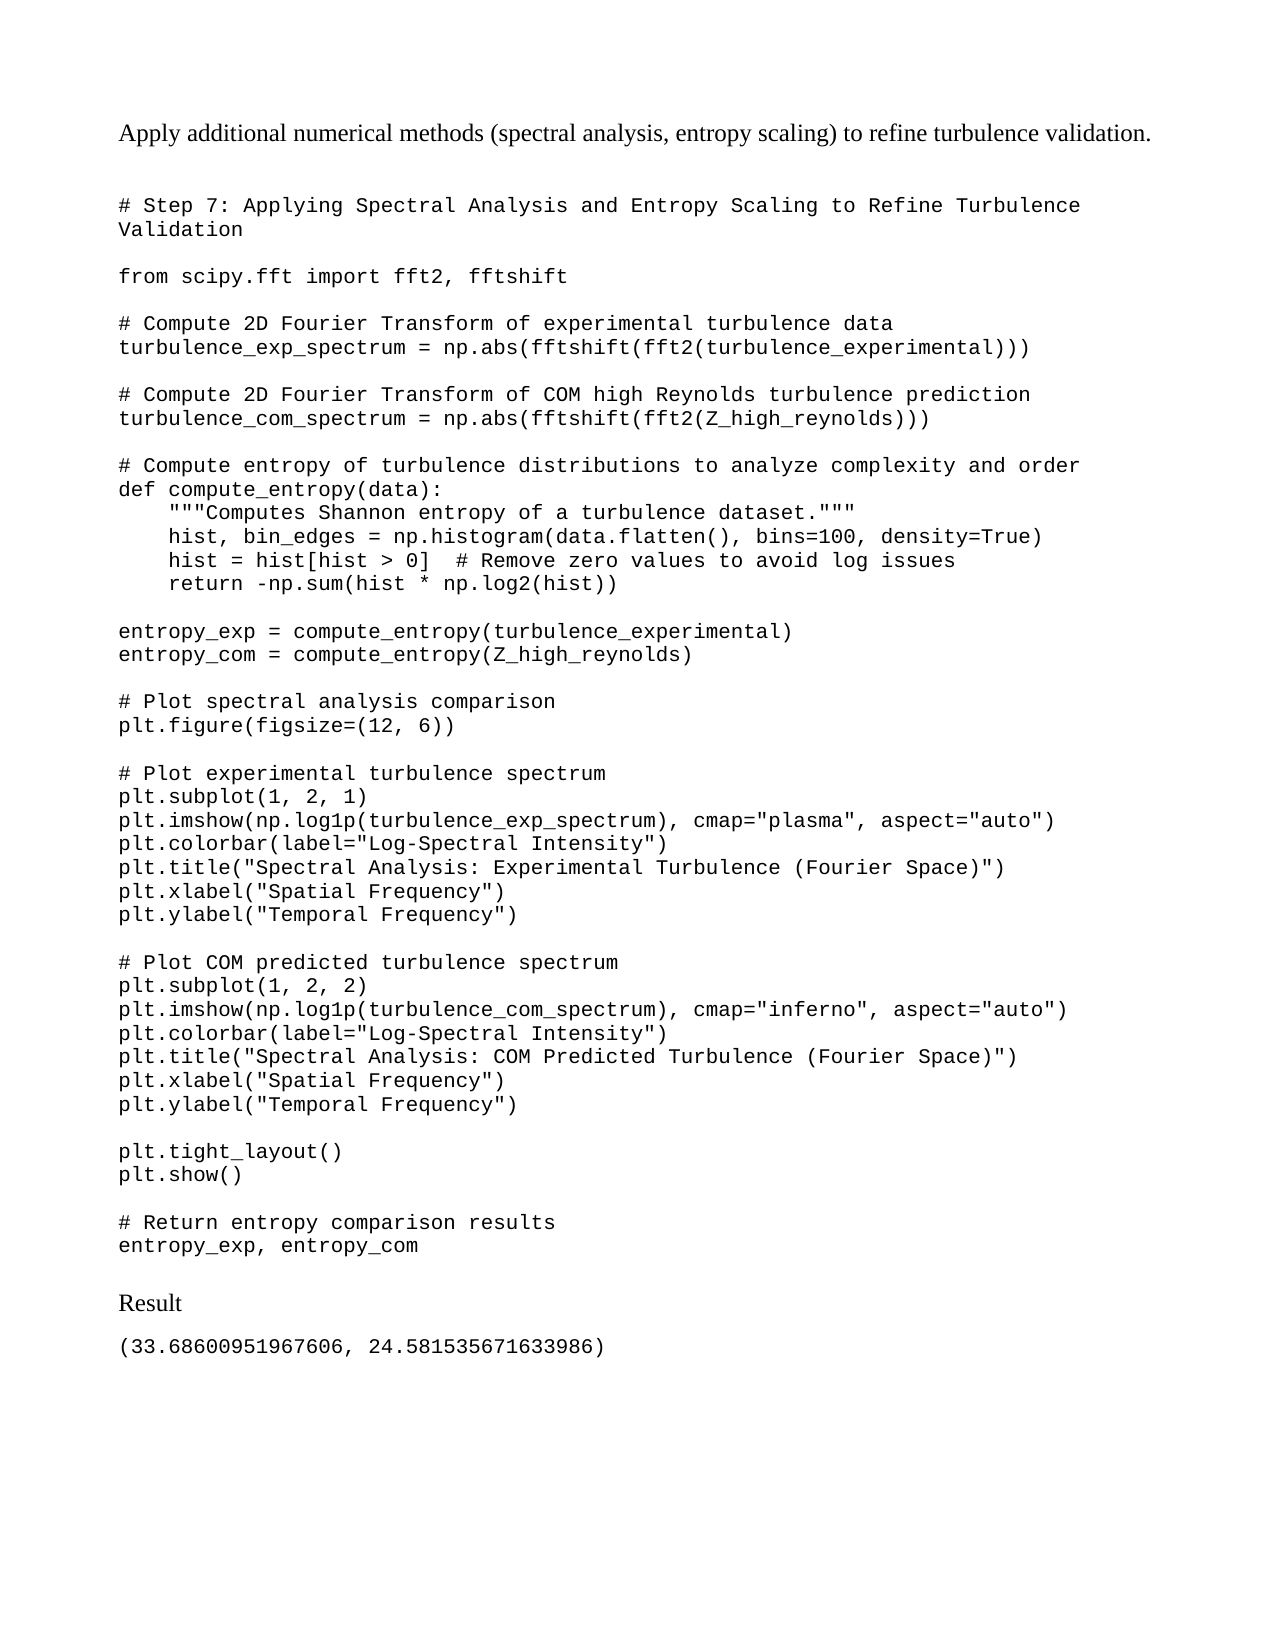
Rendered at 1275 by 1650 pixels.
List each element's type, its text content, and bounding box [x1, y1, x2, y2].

text plt.title("Spectral Analysis: Experimental Turbulence (Fourier Space)") [118, 857, 1157, 881]
text # Plot experimental turbulence spectrum [118, 762, 1157, 786]
text plt.figure(figsize=(12, 6)) [118, 715, 1157, 739]
text plt.xlabel("Spatial Frequency") [118, 1070, 1157, 1093]
text return -np.sum(hist * np.log2(hist)) [118, 573, 1157, 597]
text turbulence_exp_spectrum = np.abs(fftshift(fft2(turbulence_experimental))) [118, 337, 1157, 361]
text Result [118, 1288, 1157, 1317]
text plt.xlabel("Spatial Frequency") [118, 881, 1157, 904]
text Apply additional numerical methods (spectral analysis, entropy scaling) to refine turbulence validation. [118, 118, 1157, 147]
text hist = hist[hist > 0] # Remove zero values to avoid log issues [118, 550, 1157, 573]
text plt.ylabel("Temporal Frequency") [118, 904, 1157, 928]
text plt.tight_layout() [118, 1141, 1157, 1164]
text plt.subplot(1, 2, 1) [118, 786, 1157, 810]
text plt.subplot(1, 2, 2) [118, 975, 1157, 999]
text (33.68600951967606, 24.581535671633986) [118, 1336, 1157, 1360]
text plt.imshow(np.log1p(turbulence_com_spectrum), cmap="inferno", aspect="auto") [118, 999, 1157, 1023]
text from scipy.fft import fft2, fftshift [118, 266, 1157, 289]
text entropy_com = compute_entropy(Z_high_reynolds) [118, 644, 1157, 668]
text # Plot spectral analysis comparison [118, 692, 1157, 715]
text plt.imshow(np.log1p(turbulence_exp_spectrum), cmap="plasma", aspect="auto") [118, 810, 1157, 833]
text plt.colorbar(label="Log-Spectral Intensity") [118, 1023, 1157, 1046]
text # Compute 2D Fourier Transform of COM high Reynolds turbulence prediction [118, 384, 1157, 408]
text def compute_entropy(data): [118, 479, 1157, 502]
text # Step 7: Applying Spectral Analysis and Entropy Scaling to Refine Turbulence Validation [118, 195, 1157, 242]
text # Plot COM predicted turbulence spectrum [118, 952, 1157, 975]
text hist, bin_edges = np.histogram(data.flatten(), bins=100, density=True) [118, 526, 1157, 550]
text # Compute 2D Fourier Transform of experimental turbulence data [118, 313, 1157, 337]
text plt.colorbar(label="Log-Spectral Intensity") [118, 833, 1157, 857]
text entropy_exp = compute_entropy(turbulence_experimental) [118, 621, 1157, 644]
text """Computes Shannon entropy of a turbulence dataset.""" [118, 502, 1157, 526]
text plt.ylabel("Temporal Frequency") [118, 1093, 1157, 1117]
text plt.title("Spectral Analysis: COM Predicted Turbulence (Fourier Space)") [118, 1046, 1157, 1070]
text plt.show() [118, 1164, 1157, 1188]
text turbulence_com_spectrum = np.abs(fftshift(fft2(Z_high_reynolds))) [118, 408, 1157, 431]
text # Compute entropy of turbulence distributions to analyze complexity and order [118, 455, 1157, 479]
text # Return entropy comparison results [118, 1212, 1157, 1235]
text entropy_exp, entropy_com [118, 1235, 1157, 1259]
